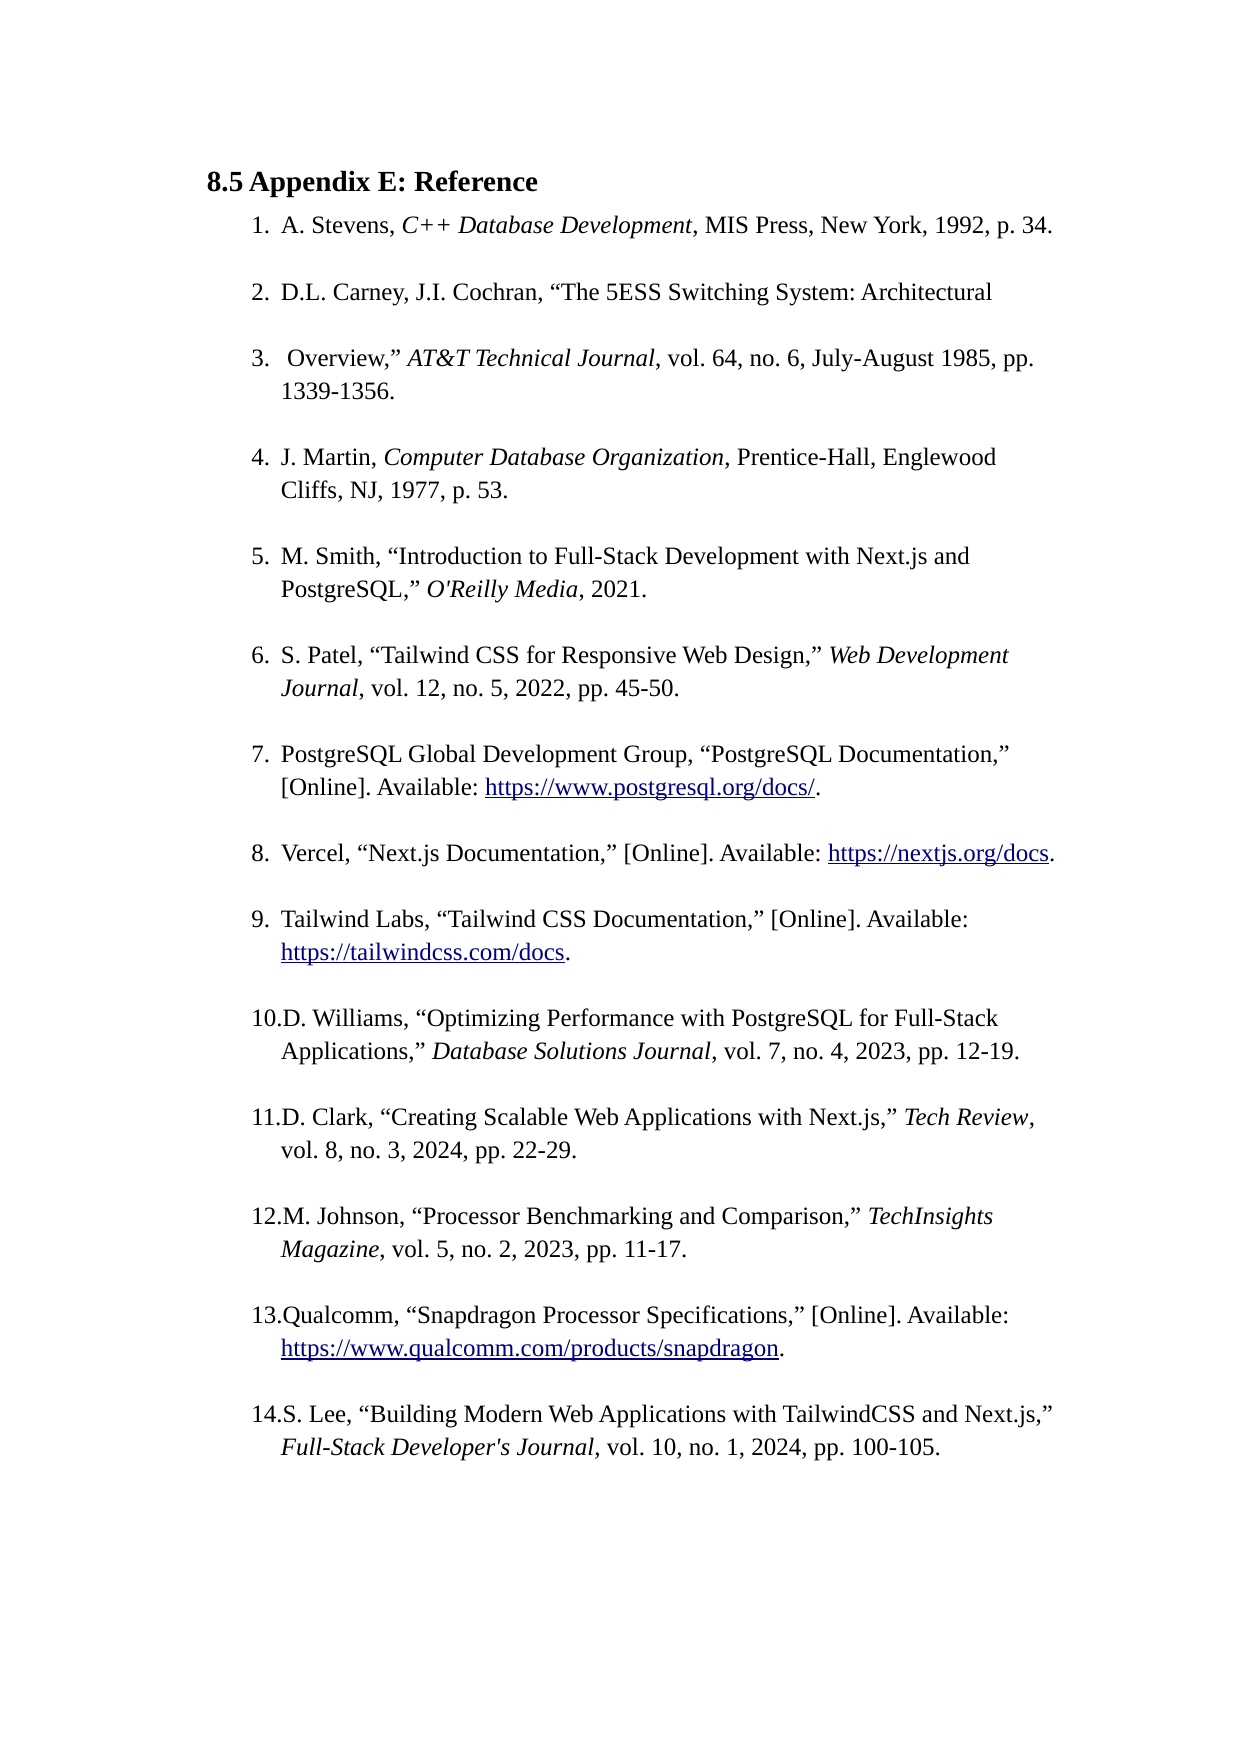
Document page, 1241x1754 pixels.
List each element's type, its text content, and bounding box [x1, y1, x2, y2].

list D. Clark, “Creating Scalable Web Applications with Next.js,” Tech Review, vol. 8, no. 3, 2024, pp. 22-29. [251, 1102, 1063, 1164]
list M. Smith, “Introduction to Full-Stack Development with Next.js and PostgreSQL,” O'Reilly Media, 2021. [251, 541, 1063, 603]
list Vercel, “Next.js Documentation,” [Online]. Available: https://nextjs.org/docs. [251, 838, 1063, 867]
subtitle 8.5 Appendix E: Reference [207, 164, 1063, 198]
list D. Williams, “Optimizing Performance with PostgreSQL for Full-Stack Applications,” Database Solutions Journal, vol. 7, no. 4, 2023, pp. 12-19. [251, 1003, 1063, 1065]
list A. Stevens, C++ Database Development, MIS Press, New York, 1992, p. 34. [251, 211, 1063, 239]
list PostgreSQL Global Development Group, “PostgreSQL Documentation,” [Online]. Available: https://www.postgresql.org/docs/. [251, 739, 1063, 801]
list Qualcomm, “Snapdragon Processor Specifications,” [Online]. Available: https://www.qualcomm.com/products/snapdragon. [251, 1300, 1063, 1362]
list Overview,” AT&T Technical Journal, vol. 64, no. 6, July-August 1985, pp. 1339-1356. [251, 343, 1063, 404]
list M. Johnson, “Processor Benchmarking and Comparison,” TechInsights Magazine, vol. 5, no. 2, 2023, pp. 11-17. [251, 1201, 1063, 1263]
list D.L. Carney, J.I. Cochran, “The 5ESS Switching System: Architectural [251, 277, 1063, 305]
list J. Martin, Computer Database Organization, Prentice-Hall, Englewood Cliffs, NJ, 1977, p. 53. [251, 442, 1063, 503]
list S. Patel, “Tailwind CSS for Responsive Web Design,” Web Development Journal, vol. 12, no. 5, 2022, pp. 45-50. [251, 640, 1063, 702]
list Tailwind Labs, “Tailwind CSS Documentation,” [Online]. Available: https://tailwindcss.com/docs. [251, 904, 1063, 966]
list S. Lee, “Building Modern Web Applications with TailwindCSS and Next.js,” Full-Stack Developer's Journal, vol. 10, no. 1, 2024, pp. 100-105. [251, 1399, 1063, 1461]
